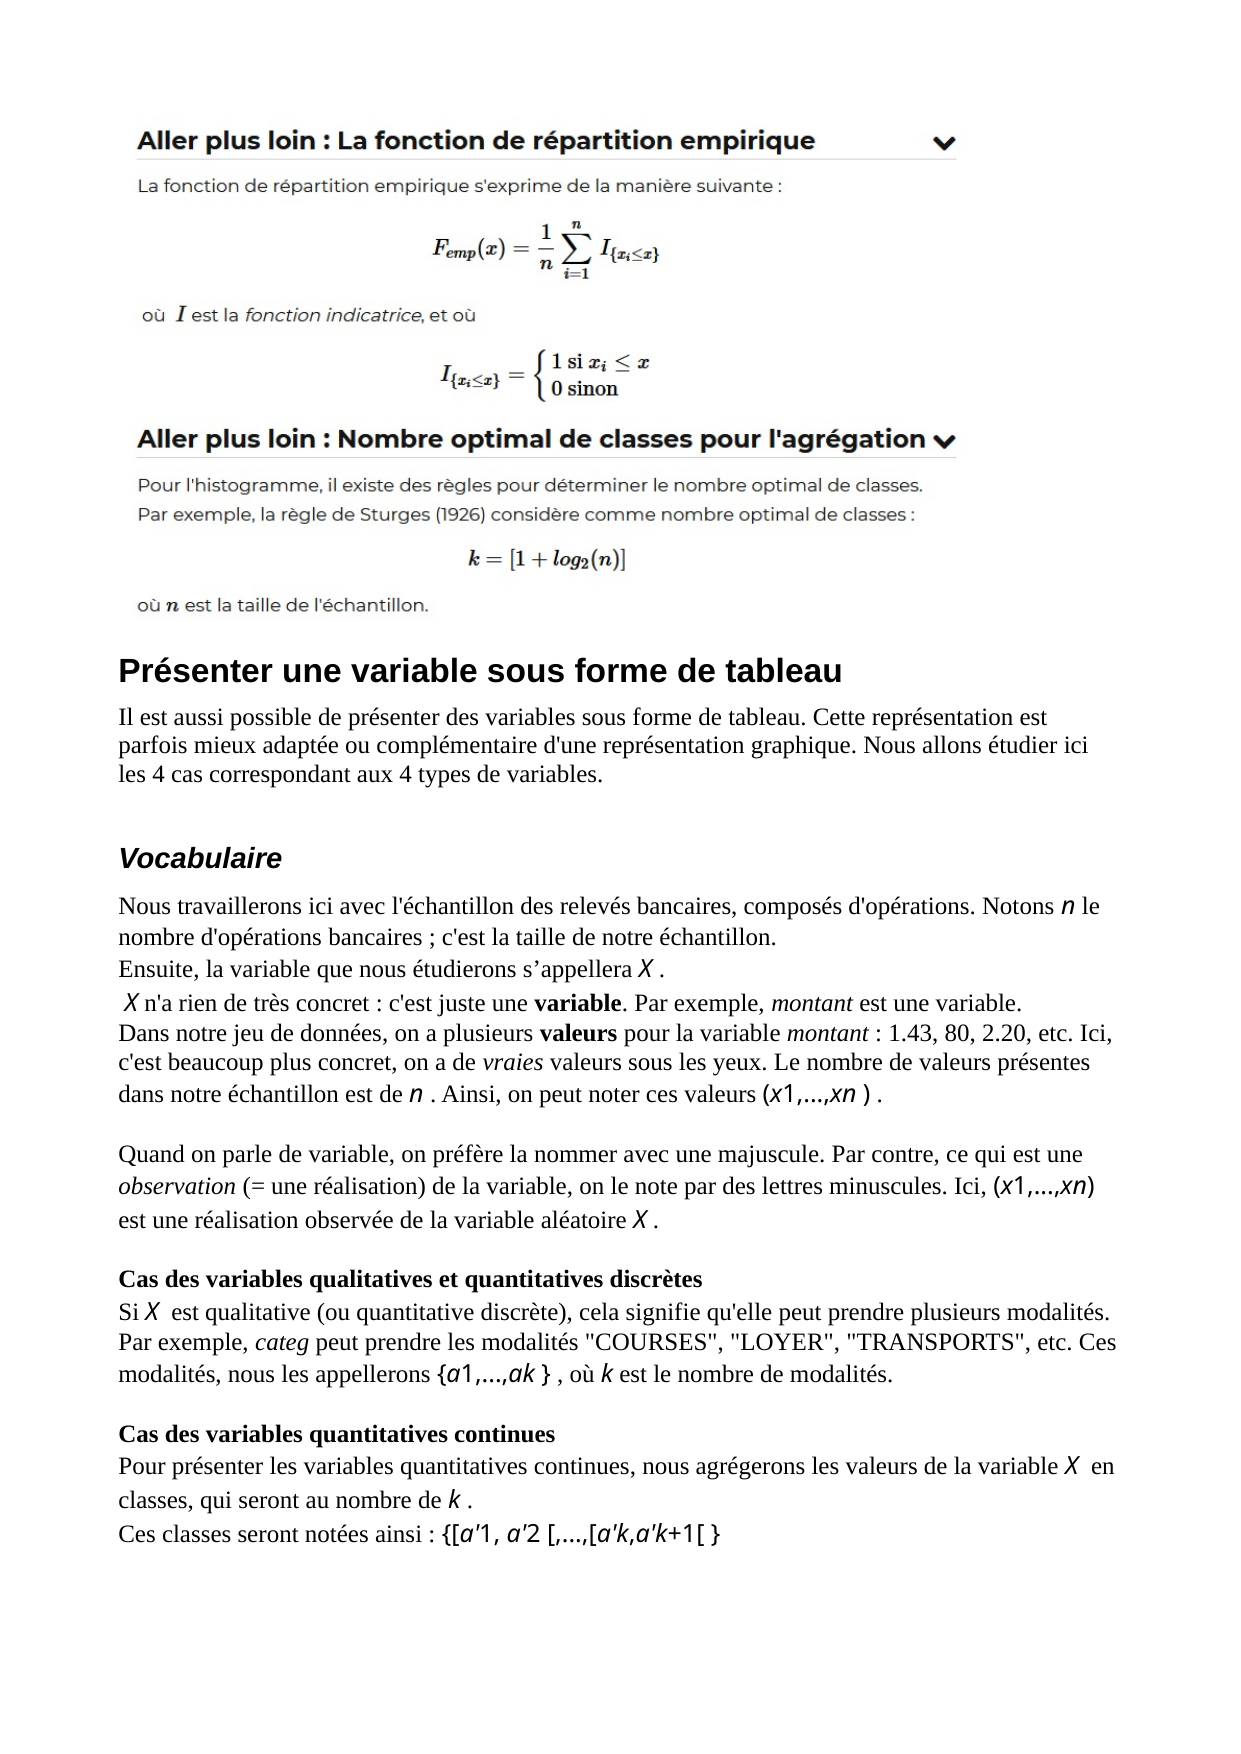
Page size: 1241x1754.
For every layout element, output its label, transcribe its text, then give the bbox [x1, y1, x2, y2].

subtitle Présenter une variable sous forme de tableau [118, 650, 1122, 689]
text Cas des variables qualitatives et quantitatives discrètes [118, 1264, 1122, 1293]
text Ces classes seront notées ainsi : {[a'1, a'2 [,...,[a'k,a'k+1[ } [118, 1516, 1122, 1550]
text X n'a rien de très concret : c'est juste une variable. Par exemple, montant est une variable. [118, 984, 1122, 1018]
text Pour présenter les variables quantitatives continues, nous agrégerons les valeurs de la variable X en classes, qui seront au nombre de k . [118, 1448, 1122, 1516]
text Quand on parle de variable, on préfère la nommer avec une majuscule. Par contre, ce qui est une observation (= une réalisation) de la variable, on le note par des lettres minuscules. Ici, (x1,...,xn) est une réalisation observée de la variable aléatoire X . [118, 1139, 1122, 1236]
text Ensuite, la variable que nous étudierons s’appellera X . [118, 950, 1122, 984]
text Nous travaillerons ici avec l'échantillon des relevés bancaires, composés d'opérations. Notons n le nombre d'opérations bancaires ; c'est la taille de notre échantillon. [118, 888, 1122, 950]
text Il est aussi possible de présenter des variables sous forme de tableau. Cette représentation est parfois mieux adaptée ou complémentaire d'une représentation graphique. Nous allons étudier ici les 4 cas correspondant aux 4 types de variables. [118, 702, 1122, 788]
text Cas des variables quantitatives continues [118, 1419, 1122, 1448]
picture [118, 118, 972, 626]
subtitle Vocabulaire [118, 842, 1122, 875]
text Si X est qualitative (ou quantitative discrète), cela signifie qu'elle peut prendre plusieurs modalités. Par exemple, categ peut prendre les modalités "COURSES", "LOYER", "TRANSPORTS", etc. Ces modalités, nous les appellerons {a1,...,ak } , où k est le nombre de modalités. [118, 1293, 1122, 1390]
text Dans notre jeu de données, on a plusieurs valeurs pour la variable montant : 1.43, 80, 2.20, etc. Ici, c'est beaucoup plus concret, on a de vraies valeurs sous les yeux. Le nombre de valeurs présentes dans notre échantillon est de n . Ainsi, on peut noter ces valeurs (x1,...,xn ) . [118, 1018, 1122, 1110]
